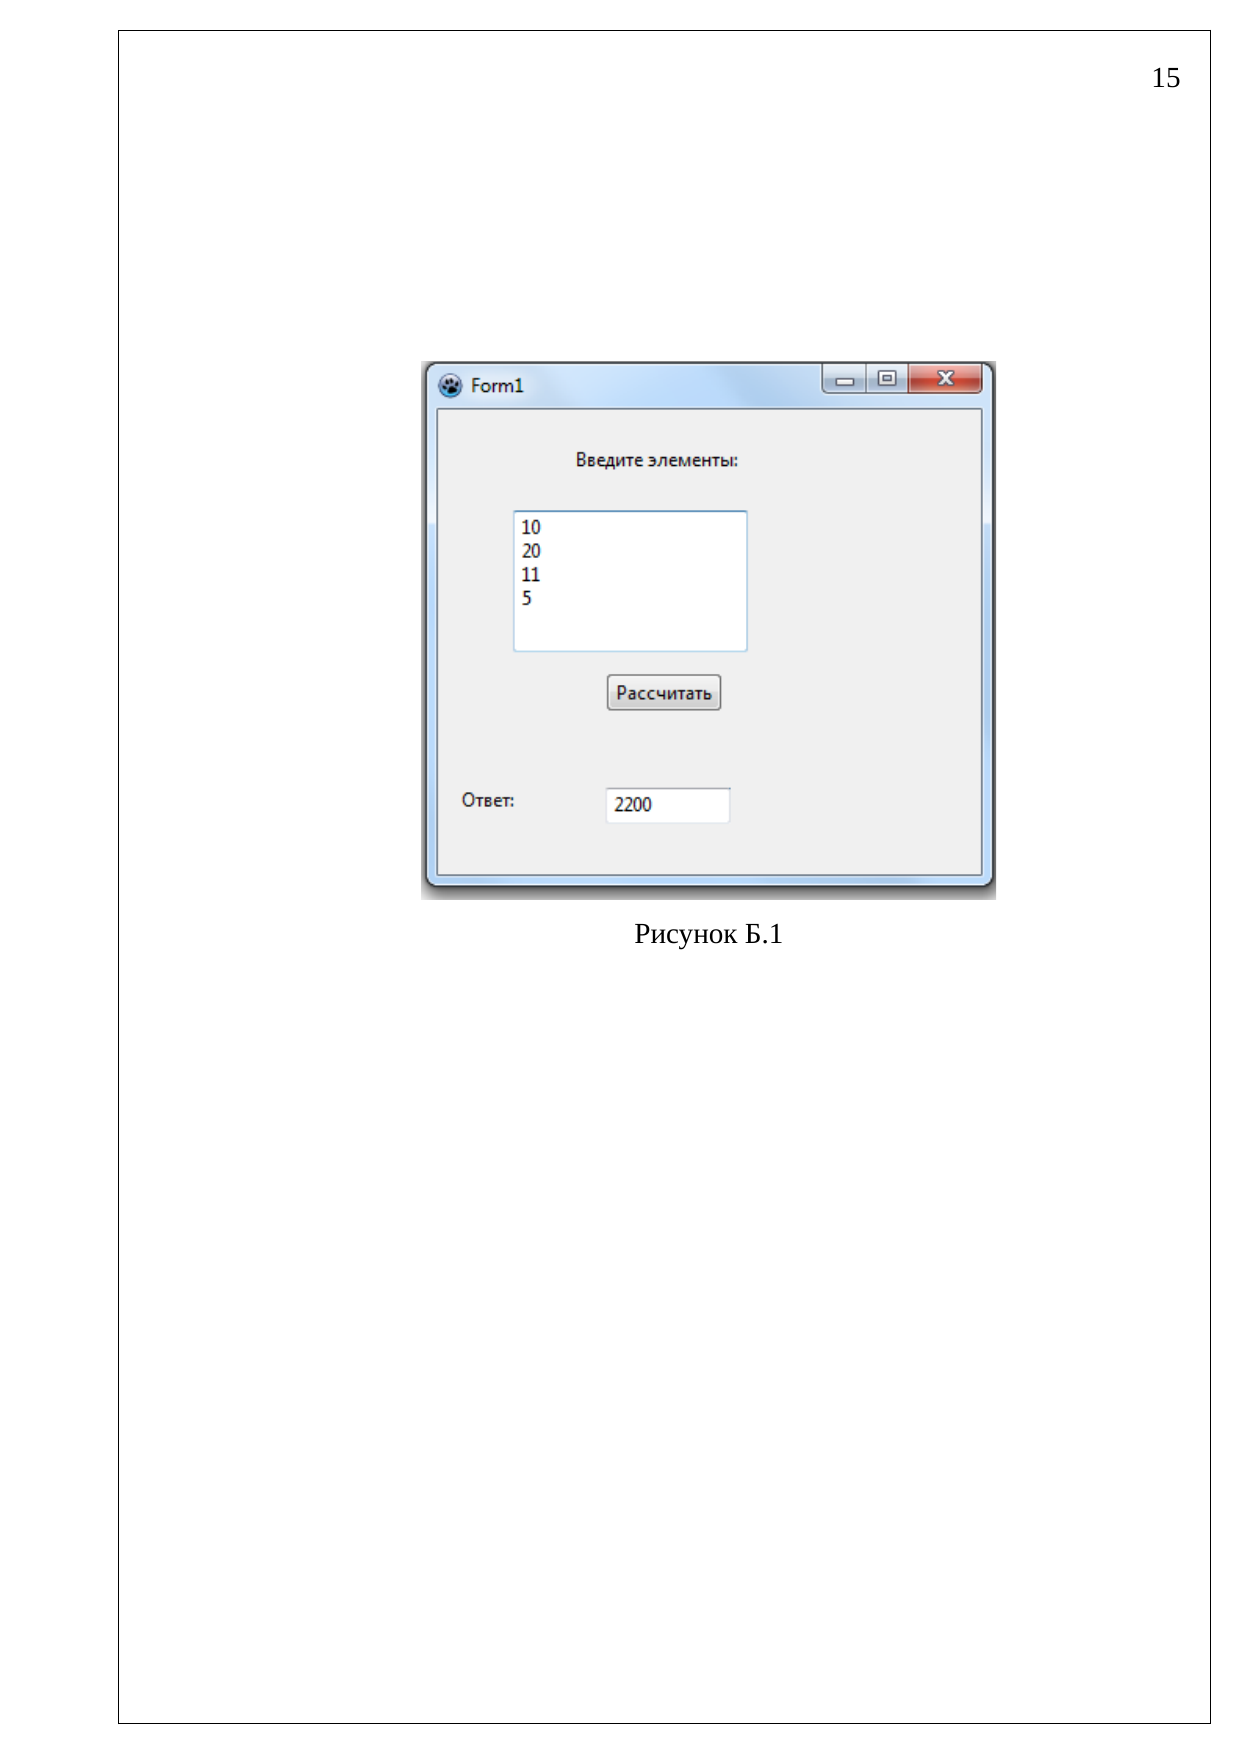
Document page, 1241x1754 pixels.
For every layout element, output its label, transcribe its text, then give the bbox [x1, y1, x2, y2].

text 15 [237, 60, 1180, 93]
text Рисунок Б.1 [237, 362, 1180, 950]
